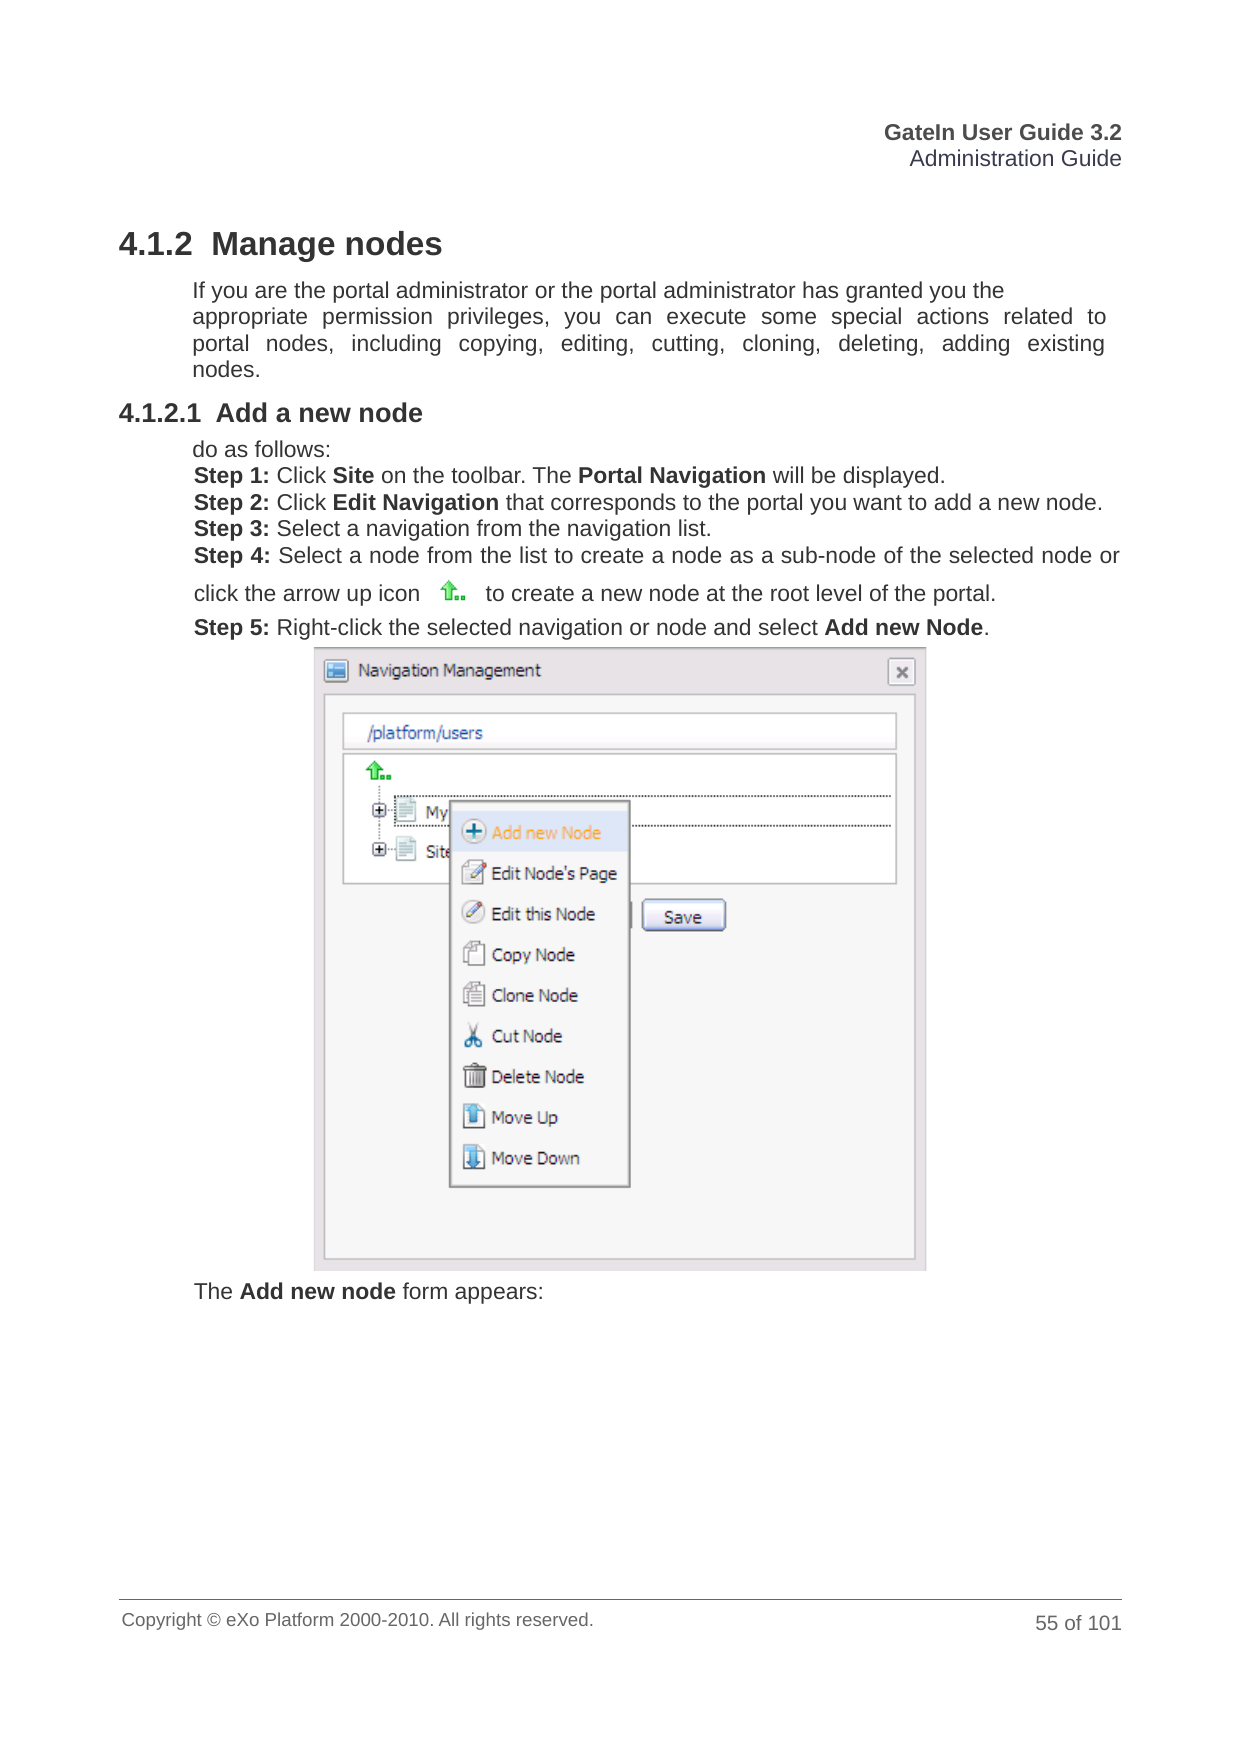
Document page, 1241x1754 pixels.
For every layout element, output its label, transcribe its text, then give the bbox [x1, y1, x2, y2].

list Step 2: Click Edit Navigation that corresponds to the portal you want to add a new node. [156, 489, 1122, 515]
list Step 1: Click Site on the toolbar. The Portal Navigation will be displayed. [156, 462, 1122, 489]
list Step 3: Select a navigation from the navigation list. [156, 515, 1122, 542]
list Step 5: Right-click the selected navigation or node and select Add new Node. [156, 613, 1122, 640]
list The Add new node form appears: [156, 640, 1122, 1304]
picture [434, 575, 472, 606]
subtitle Add a new node [118, 397, 1122, 429]
list Step 4: Select a node from the list to create a node as a sub-node of the selected node or click the arrow up icon to create a new node at the root level of the portal. [156, 542, 1122, 613]
picture [313, 647, 927, 1271]
subtitle Manage nodes [118, 223, 1122, 262]
text do as follows: [118, 436, 1122, 462]
text If you are the portal administrator or the portal administrator has granted you the appropriate permission privileges, you can execute some special actions related to portal nodes, including copying, editing, cutting, cloning, deleting, adding existing nodes. [118, 277, 1122, 382]
